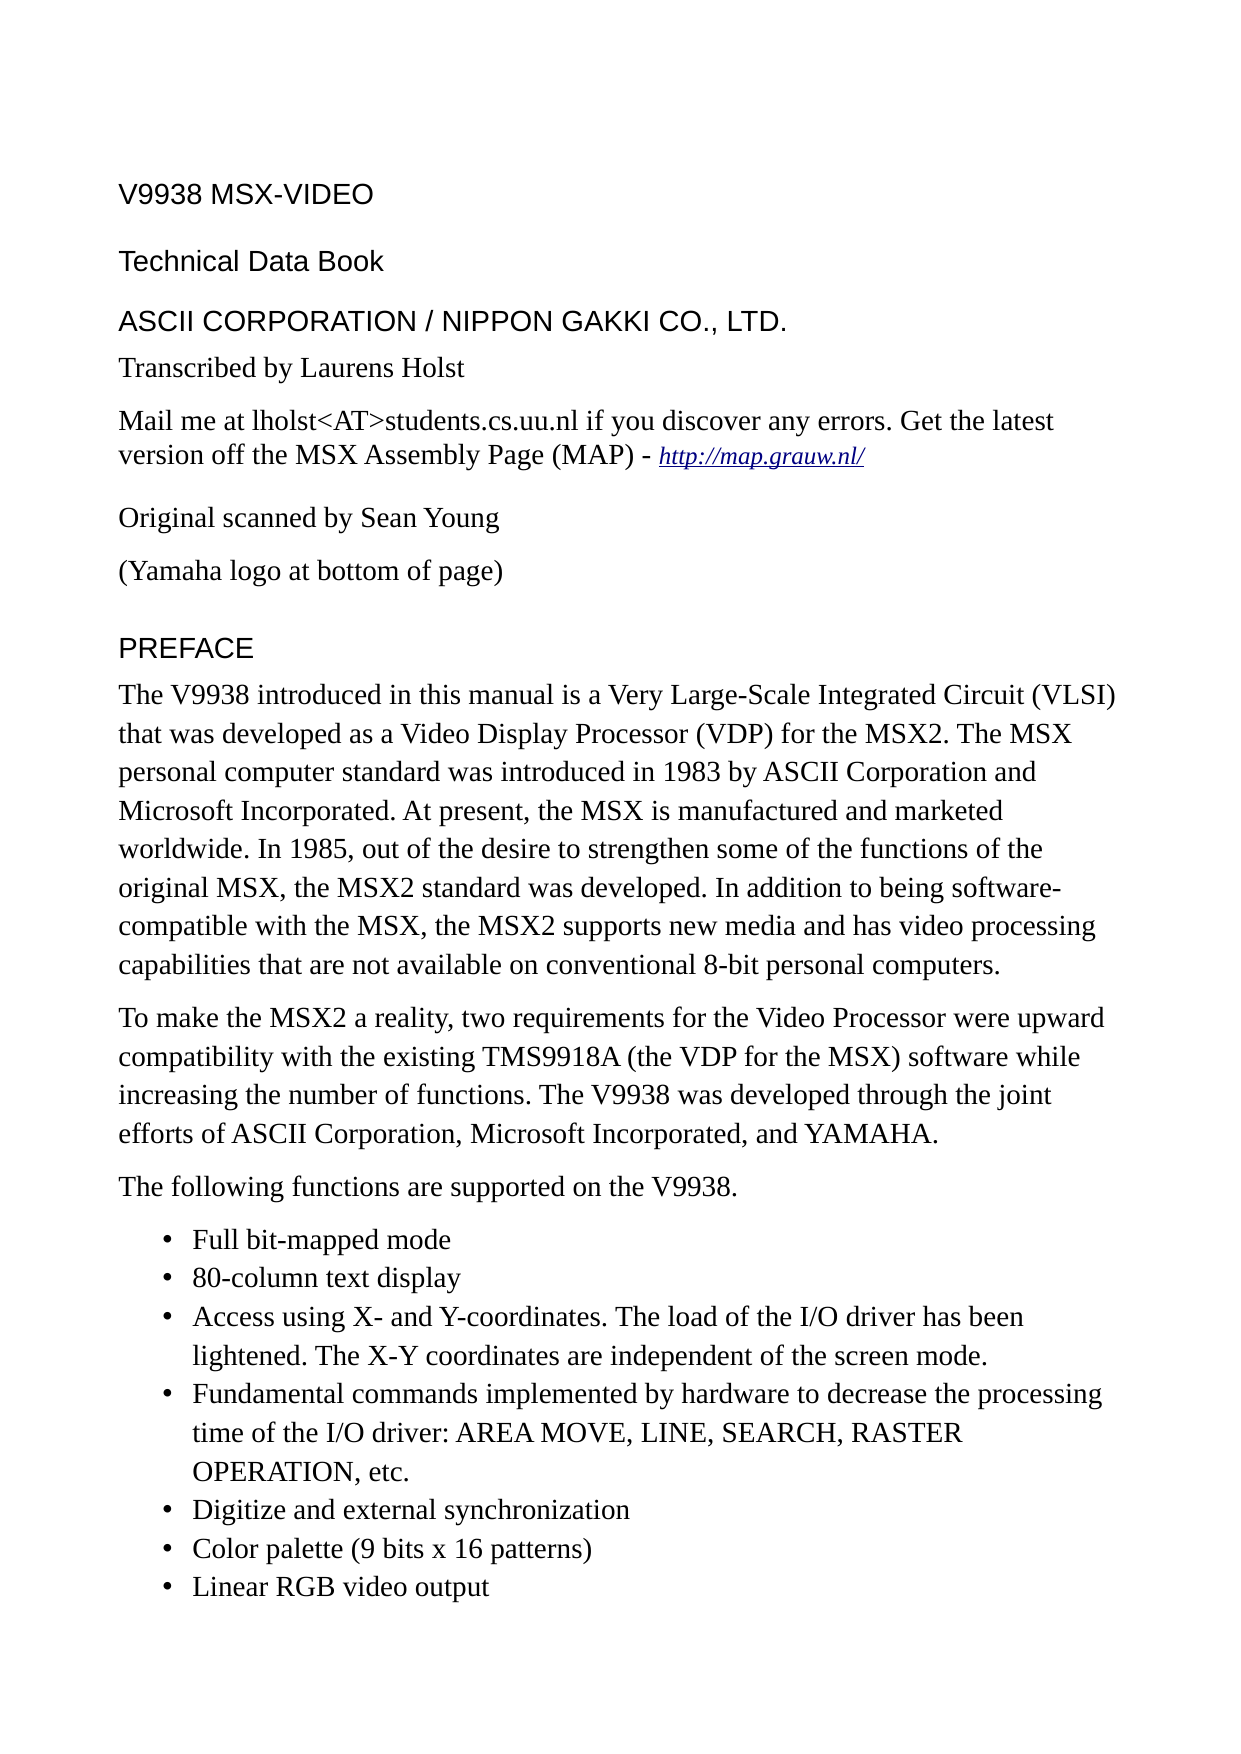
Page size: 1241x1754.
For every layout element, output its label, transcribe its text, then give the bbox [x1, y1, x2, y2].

list Linear RGB video output [162, 1569, 1122, 1603]
list Access using X- and Y-coordinates. The load of the I/O driver has been lightened. The X-Y coordinates are independent of the screen mode. [162, 1299, 1122, 1371]
text Transcribed by Laurens Holst [118, 350, 1122, 384]
subtitle Technical Data Book [118, 243, 1122, 277]
text (Yamaha logo at bottom of page) [118, 553, 1122, 587]
list 80-column text display [162, 1261, 1122, 1294]
text The following functions are supported on the V9938. [118, 1169, 1122, 1202]
subtitle ASCII CORPORATION / NIPPON GAKKI CO., LTD. [118, 304, 1122, 338]
text The V9938 introduced in this manual is a Very Large-Scale Integrated Circuit (VLSI) that was developed as a Video Display Processor (VDP) for the MSX2. The MSX personal computer standard was introduced in 1983 by ASCII Corporation and Microsoft Incorporated. At present, the MSX is manufactured and marketed worldwide. In 1985, out of the desire to strengthen some of the functions of the original MSX, the MSX2 standard was developed. In addition to being software-compatible with the MSX, the MSX2 supports new media and has video processing capabilities that are not available on conventional 8-bit personal computers. [118, 677, 1122, 981]
list Full bit-mapped mode [162, 1222, 1122, 1256]
text Mail me at lholst<AT>students.cs.uu.nl if you discover any errors. Get the latest version off the MSX Assembly Page (MAP) - http://map.grauw.nl/ [118, 403, 1122, 470]
list Fundamental commands implemented by hardware to decrease the processing time of the I/O driver: AREA MOVE, LINE, SEARCH, RASTER OPERATION, etc. [162, 1376, 1122, 1487]
text Original scanned by Sean Young [118, 500, 1122, 533]
text To make the MSX2 a reality, two requirements for the Video Processor were upward compatibility with the existing TMS9918A (the VDP for the MSX) software while increasing the number of functions. The V9938 was developed through the joint efforts of ASCII Corporation, Microsoft Incorporated, and YAMAHA. [118, 1000, 1122, 1149]
list Color palette (9 bits x 16 patterns) [162, 1531, 1122, 1564]
subtitle PREFACE [118, 631, 1122, 665]
list Digitize and external synchronization [162, 1492, 1122, 1526]
subtitle V9938 MSX-VIDEO [118, 143, 1122, 210]
